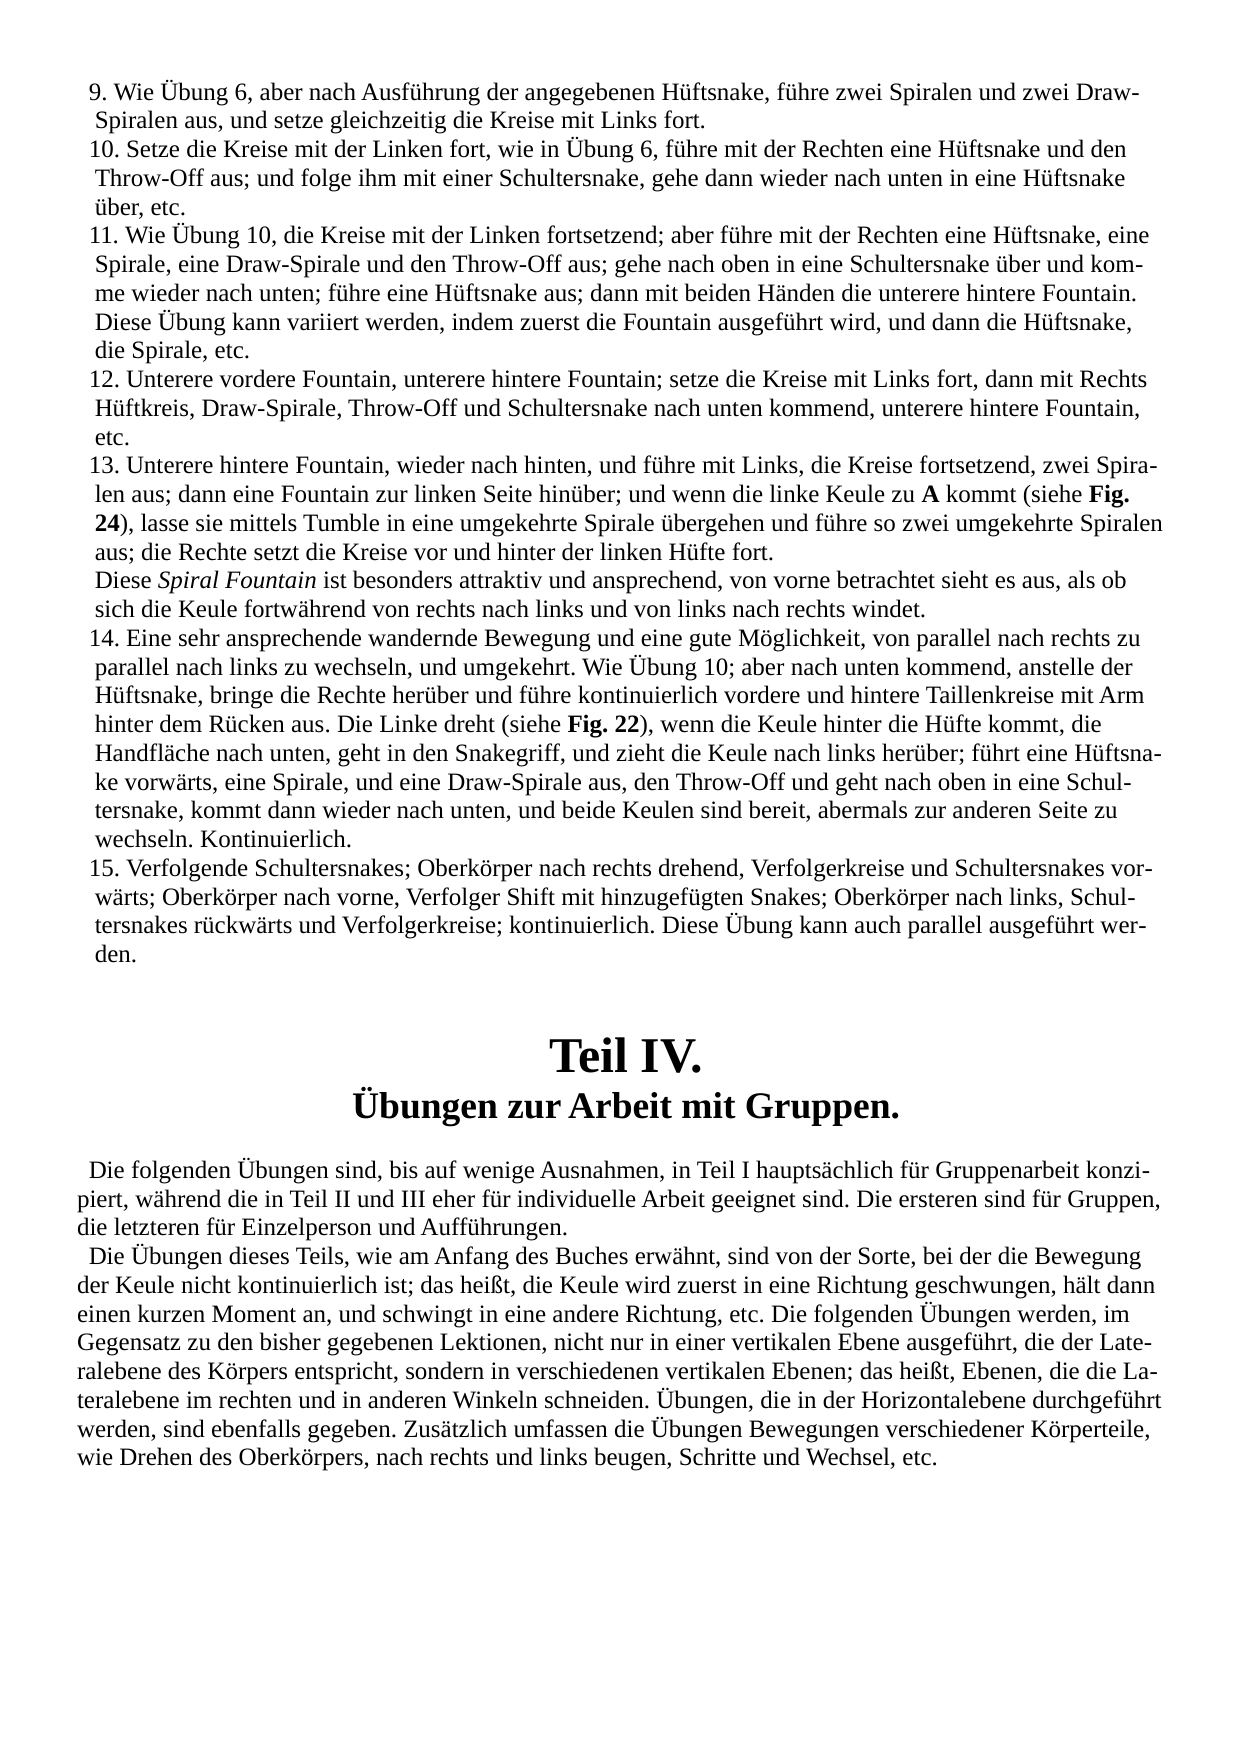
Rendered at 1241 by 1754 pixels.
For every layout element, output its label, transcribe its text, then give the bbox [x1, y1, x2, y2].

list Verfolgende Schultersnakes; Oberkörper nach rechts drehend, Verfolgerkreise und Schultersnakes vor­wärts; Oberkörper nach vorne, Verfolger Shift mit hinzugefügten Snakes; Oberkörper nach links, Schul­tersnakes rückwärts und Verfolgerkreise; kontinuierlich. Diese Übung kann auch parallel ausgeführt wer­den. [77, 853, 1163, 968]
list Unterere vordere Fountain, unterere hintere Fountain; setze die Kreise mit Links fort, dann mit Rechts Hüftkreis, Draw-Spirale, Throw-Off und Schultersnake nach unten kommend, unterere hintere Fountain, etc. [77, 364, 1163, 451]
list Wie Übung 6, aber nach Ausführung der angegebenen Hüftsnake, führe zwei Spiralen und zwei Draw-Spiralen aus, und setze gleichzeitig die Kreise mit Links fort. [77, 77, 1163, 134]
text Teil IV. [77, 1026, 1163, 1083]
text Die folgenden Übungen sind, bis auf wenige Ausnahmen, in Teil I hauptsächlich für Gruppenarbeit konzi­piert, während die in Teil II und III eher für individuelle Arbeit geeignet sind. Die ersteren sind für Gruppen, die letzteren für Einzelperson und Aufführungen. [77, 1155, 1163, 1241]
list Unterere hintere Fountain, wieder nach hinten, und führe mit Links, die Kreise fortsetzend, zwei Spira­len aus; dann eine Fountain zur linken Seite hinüber; und wenn die linke Keule zu A kommt (siehe Fig. 24), lasse sie mittels Tumble in eine umgekehrte Spirale übergehen und führe so zwei umgekehrte Spiralen aus; die Rechte setzt die Kreise vor und hinter der linken Hüfte fort. Diese Spiral Fountain ist besonders attraktiv und ansprechend, von vorne betrachtet sieht es aus, als ob sich die Keule fortwährend von rechts nach links und von links nach rechts windet. [77, 451, 1163, 623]
list Setze die Kreise mit der Linken fort, wie in Übung 6, führe mit der Rechten eine Hüftsnake und den Throw-Off aus; und folge ihm mit einer Schultersnake, gehe dann wieder nach unten in eine Hüftsnake über, etc. [77, 134, 1163, 221]
list Wie Übung 10, die Kreise mit der Linken fortsetzend; aber führe mit der Rechten eine Hüftsnake, eine Spirale, eine Draw-Spirale und den Throw-Off aus; gehe nach oben in eine Schultersnake über und kom­me wieder nach unten; führe eine Hüftsnake aus; dann mit beiden Händen die unterere hintere Fountain. Diese Übung kann variiert werden, indem zuerst die Fountain ausgeführt wird, und dann die Hüftsnake, die Spirale, etc. [77, 221, 1163, 364]
list Eine sehr ansprechende wandernde Bewegung und eine gute Möglichkeit, von parallel nach rechts zu parallel nach links zu wechseln, und umgekehrt. Wie Übung 10; aber nach unten kommend, anstelle der Hüftsnake, bringe die Rechte herüber und führe kontinuierlich vordere und hintere Taillenkreise mit Arm hinter dem Rücken aus. Die Linke dreht (siehe Fig. 22), wenn die Keule hinter die Hüfte kommt, die Handfläche nach unten, geht in den Snakegriff, und zieht die Keule nach links herüber; führt eine Hüftsna­ke vorwärts, eine Spirale, und eine Draw-Spirale aus, den Throw-Off und geht nach oben in eine Schul­tersnake, kommt dann wieder nach unten, und beide Keulen sind bereit, abermals zur anderen Seite zu wechseln. Kontinuierlich. [77, 623, 1163, 853]
text Die Übungen dieses Teils, wie am Anfang des Buches erwähnt, sind von der Sorte, bei der die Bewegung der Keule nicht kontinuierlich ist; das heißt, die Keule wird zuerst in eine Richtung geschwungen, hält dann einen kurzen Moment an, und schwingt in eine andere Richtung, etc. Die folgenden Übungen werden, im Gegensatz zu den bisher gegebenen Lektionen, nicht nur in einer vertikalen Ebene ausgeführt, die der Late­ralebene des Körpers entspricht, sondern in verschiedenen vertikalen Ebenen; das heißt, Ebenen, die die La­teralebene im rechten und in anderen Winkeln schneiden. Übungen, die in der Horizontalebene durchgeführt werden, sind ebenfalls gegeben. Zusätzlich umfassen die Übungen Bewegungen verschiedener Körperteile, wie Drehen des Oberkörpers, nach rechts und links beugen, Schritte und Wechsel, etc. [77, 1241, 1163, 1471]
text Übungen zur Arbeit mit Gruppen. [77, 1083, 1163, 1126]
